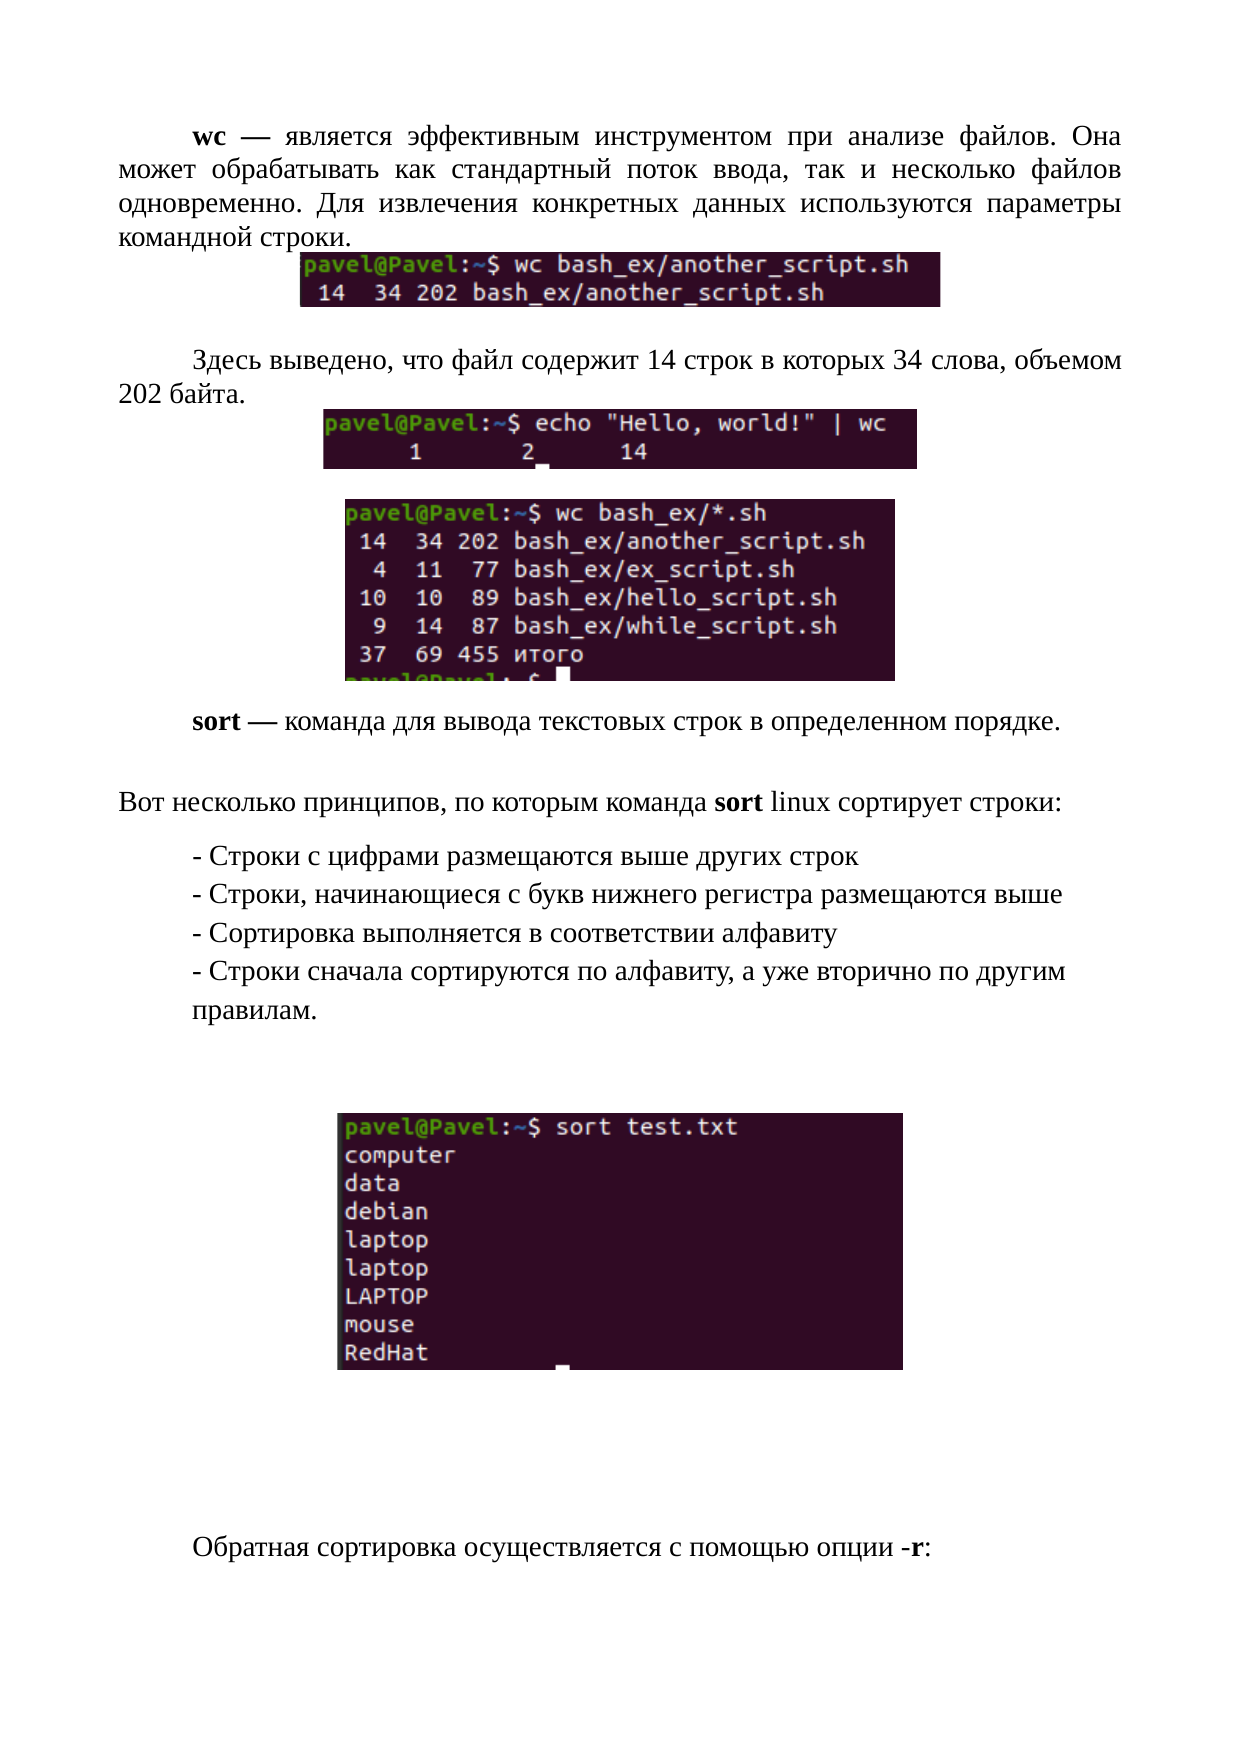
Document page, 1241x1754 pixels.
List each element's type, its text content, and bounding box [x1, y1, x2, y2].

text sort — команда для вывода текстовых строк в определенном порядке. [118, 703, 1122, 737]
text Обратная сортировка осуществляется с помощью опции -r: [118, 1529, 1122, 1563]
picture [323, 409, 917, 469]
text wc — является эффективным инструментом при анализе файлов. Она может обрабатывать как стандартный поток ввода, так и несколько файлов одновременно. Для извлечения конкретных данных используются параметры командной строки. [118, 118, 1122, 252]
picture [337, 1113, 903, 1370]
list - Сортировка выполняется в соответствии алфавиту [162, 915, 1122, 948]
picture [299, 252, 941, 307]
text - Строки с цифрами размещаются выше других строк [118, 838, 1122, 871]
list - Строки сначала сортируются по алфавиту, а уже вторично по другим правилам. [162, 953, 1122, 1025]
list - Строки, начинающиеся с букв нижнего регистра размещаются выше [162, 876, 1122, 910]
text Вот несколько принципов, по которым команда sort linux сортирует строки: [118, 784, 1122, 818]
picture [345, 499, 895, 681]
text Здесь выведено, что файл содержит 14 строк в которых 34 слова, объемом 202 байта. [118, 342, 1122, 409]
